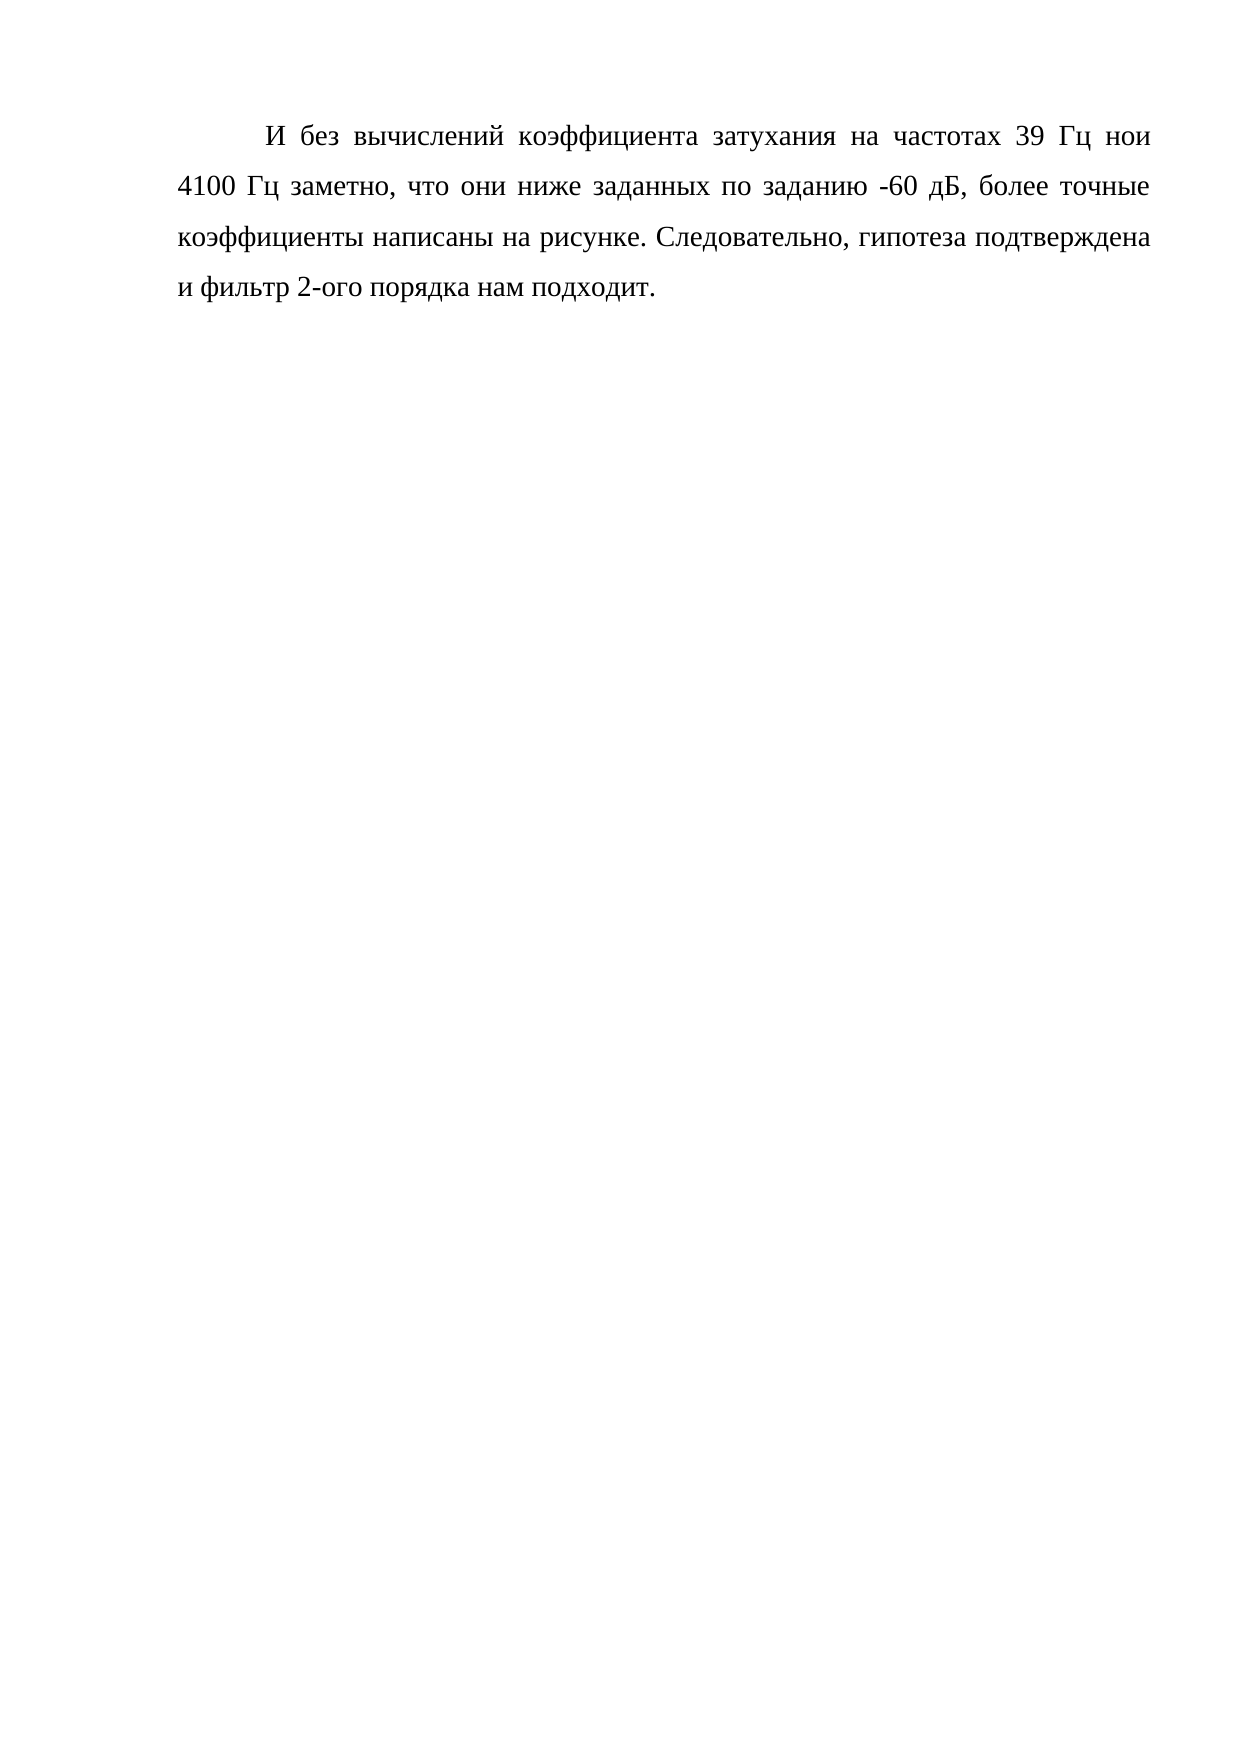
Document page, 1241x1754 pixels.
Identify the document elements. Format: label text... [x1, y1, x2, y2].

text И без вычислений коэффициента затухания на частотах 39 Гц нои 4100 Гц заметно, что они ниже заданных по заданию -60 дБ, более точные коэффициенты написаны на рисунке. Следовательно, гипотеза подтверждена и фильтр 2-ого порядка нам подходит. [177, 118, 1152, 303]
